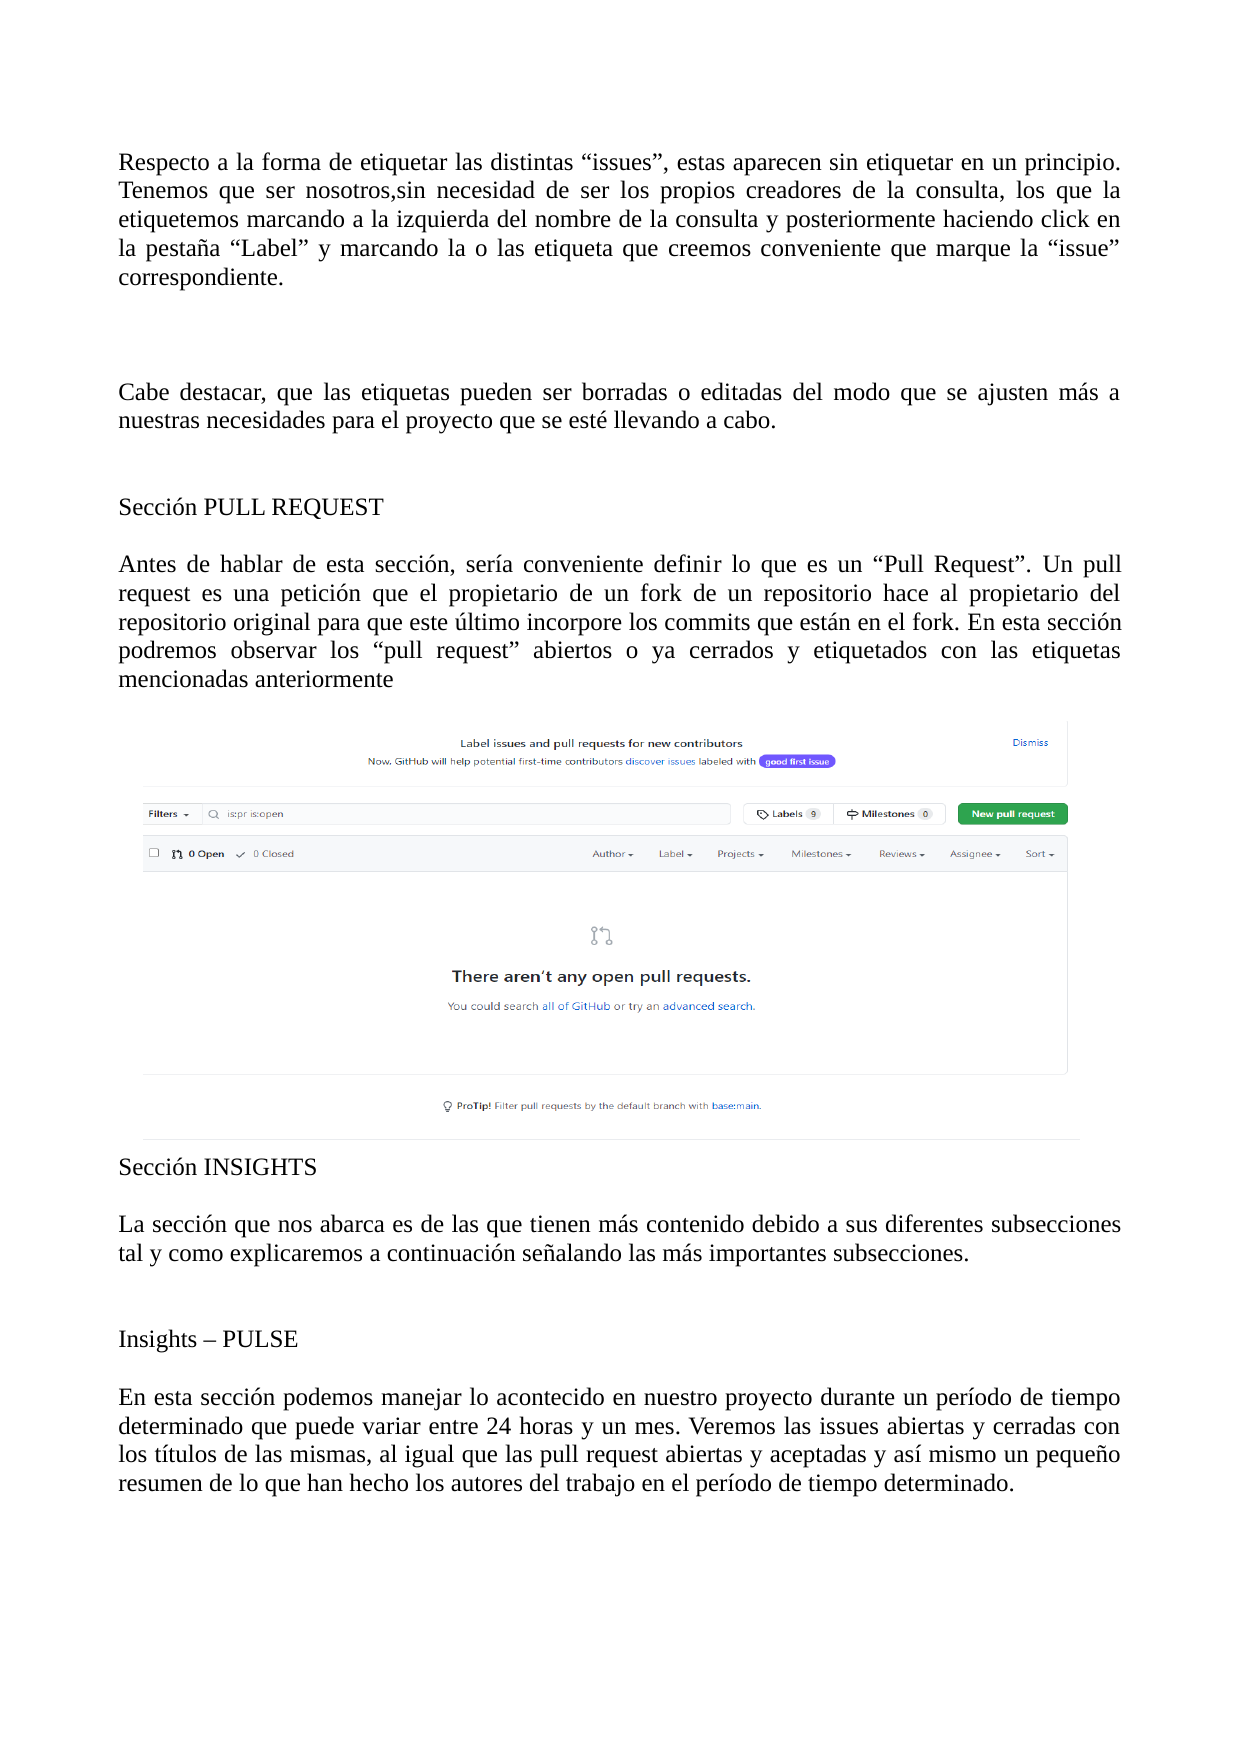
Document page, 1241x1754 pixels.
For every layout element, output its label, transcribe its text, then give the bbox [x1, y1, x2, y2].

text Sección PULL REQUEST [118, 492, 1122, 521]
text Sección INSIGHTS [118, 1064, 1122, 1181]
text En esta sección podemos manejar lo acontecido en nuestro proyecto durante un período de tiempo determinado que puede variar entre 24 horas y un mes. Veremos las issues abiertas y cerradas con los títulos de las mismas, al igual que las pull request abiertas y aceptadas y así mismo un pequeño resumen de lo que han hecho los autores del trabajo en el período de tiempo determinado. [118, 1382, 1122, 1497]
text Insights – PULSE [118, 1324, 1122, 1353]
picture [143, 721, 1098, 1152]
text Cabe destacar, que las etiquetas pueden ser borradas o editadas del modo que se ajusten más a nuestras necesidades para el proyecto que se esté llevando a cabo. [118, 377, 1122, 434]
text Respecto a la forma de etiquetar las distintas “issues”, estas aparecen sin etiquetar en un principio. Tenemos que ser nosotros,sin necesidad de ser los propios creadores de la consulta, los que la etiquetemos marcando a la izquierda del nombre de la consulta y posteriormente haciendo click en la pestaña “Label” y marcando la o las etiqueta que creemos conveniente que marque la “issue” correspondiente. [118, 147, 1122, 291]
text Antes de hablar de esta sección, sería conveniente definir lo que es un “Pull Request”. Un pull request es una petición que el propietario de un fork de un repositorio hace al propietario del repositorio original para que este último incorpore los commits que están en el fork. En esta sección podremos observar los “pull request” abiertos o ya cerrados y etiquetados con las etiquetas mencionadas anteriormente [118, 549, 1122, 693]
text La sección que nos abarca es de las que tienen más contenido debido a sus diferentes subsecciones tal y como explicaremos a continuación señalando las más importantes subsecciones. [118, 1209, 1122, 1267]
